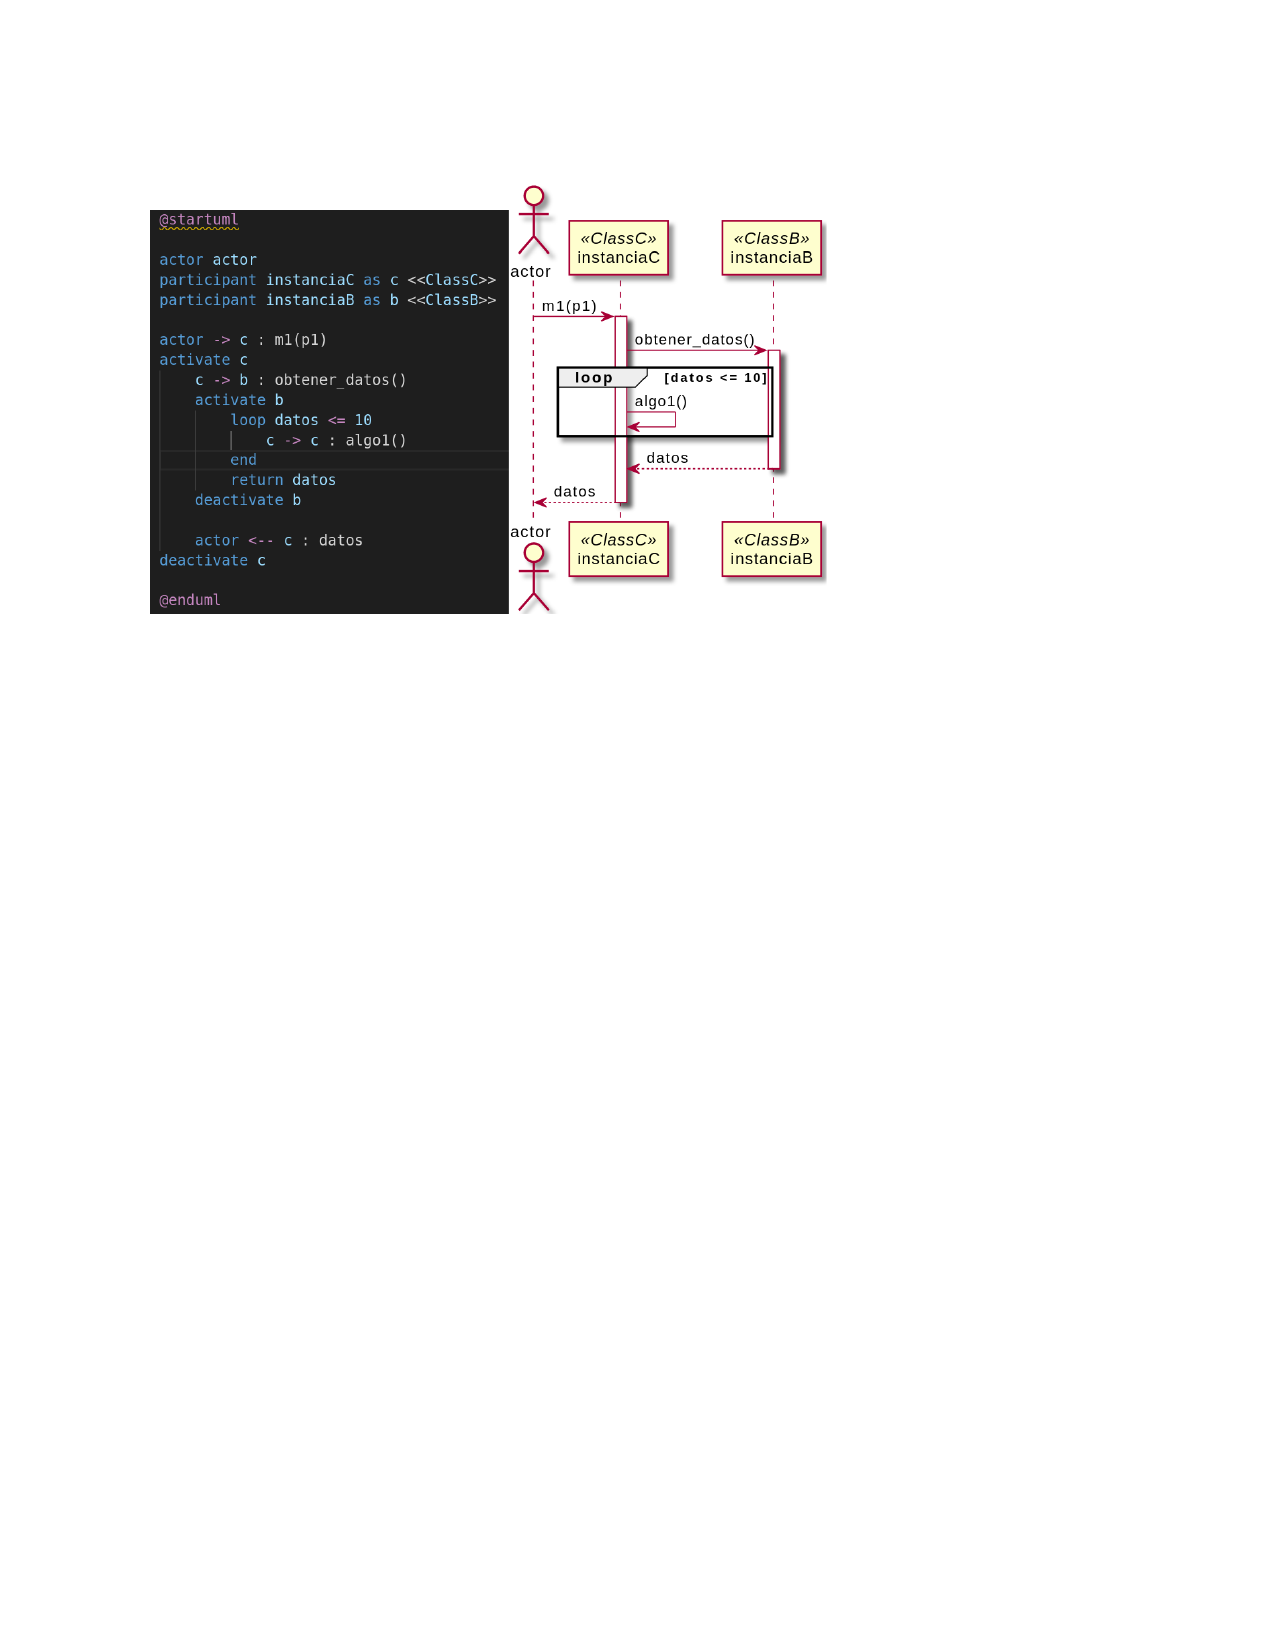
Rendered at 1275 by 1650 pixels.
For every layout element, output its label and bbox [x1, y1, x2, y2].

picture [150, 180, 827, 614]
